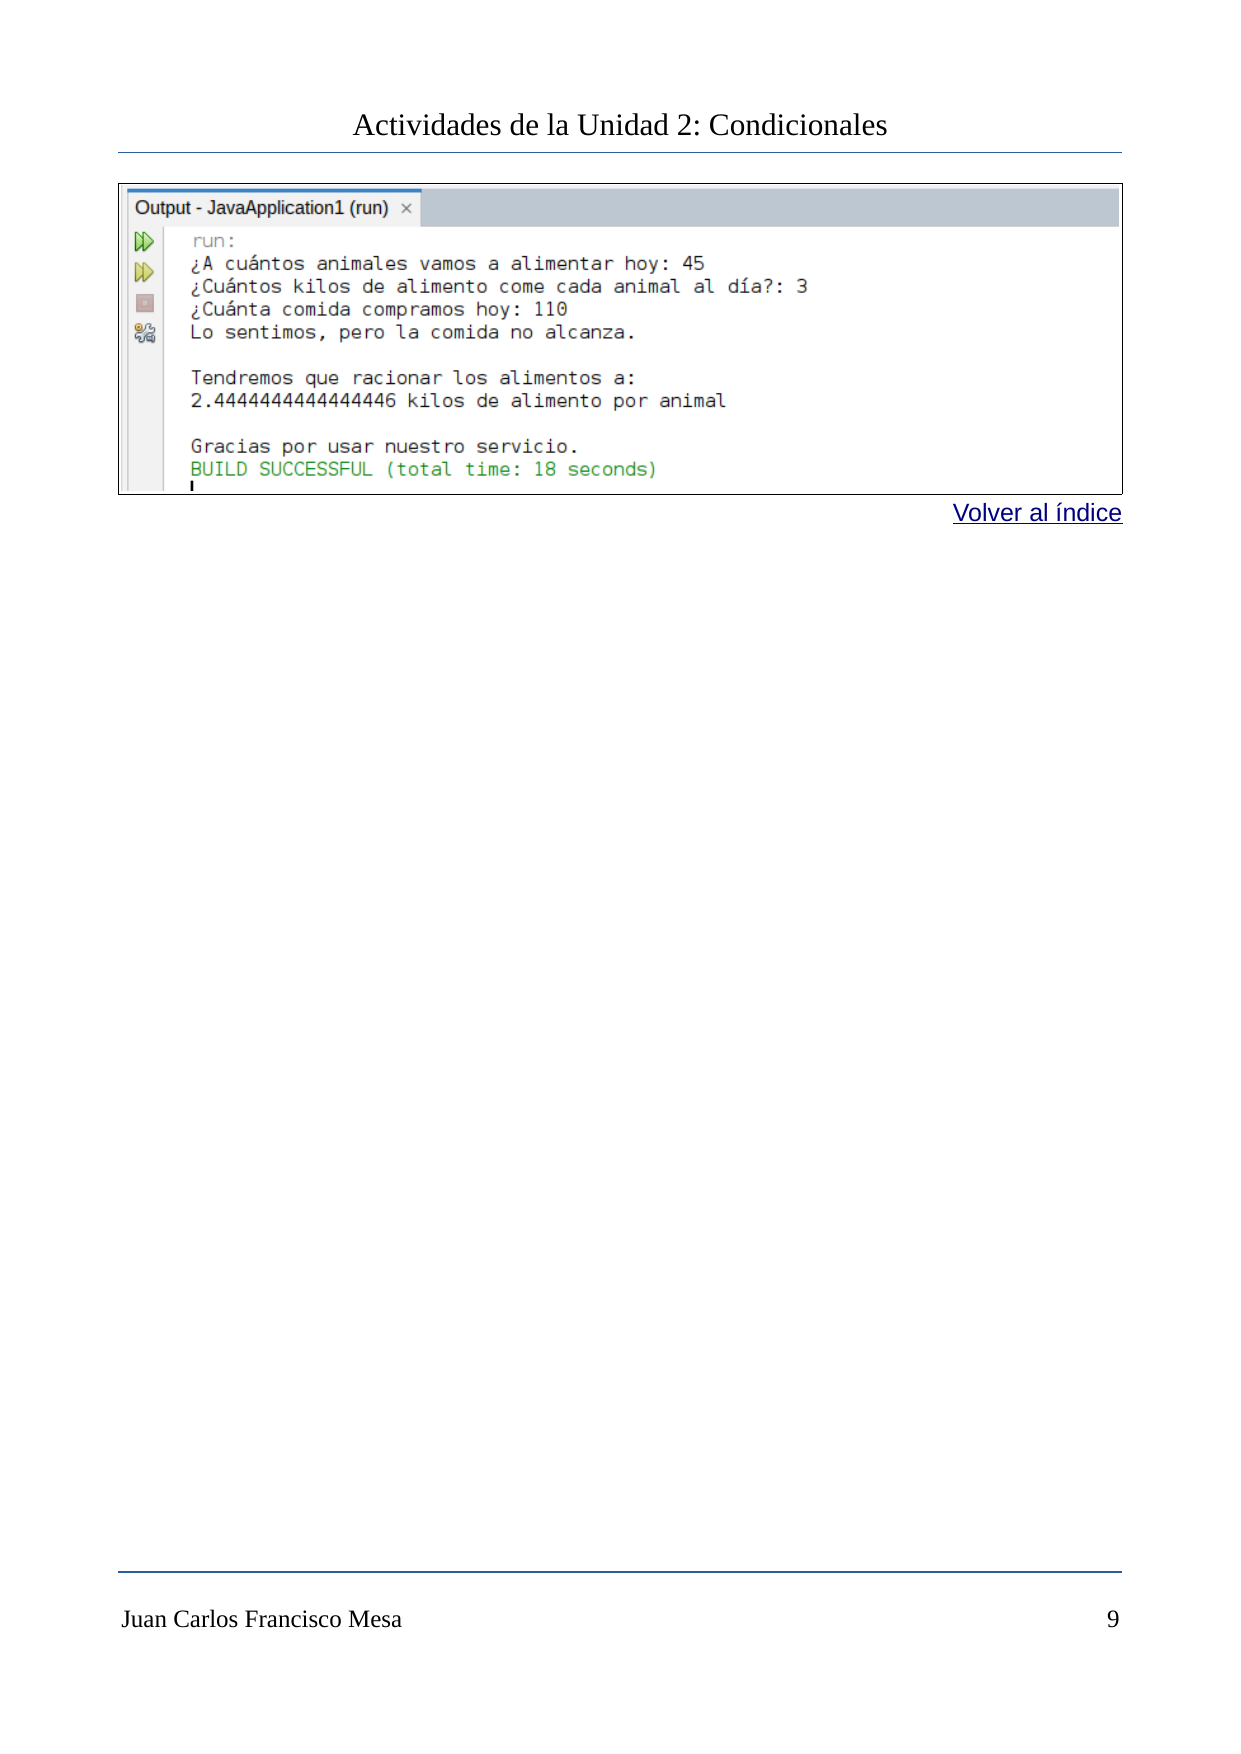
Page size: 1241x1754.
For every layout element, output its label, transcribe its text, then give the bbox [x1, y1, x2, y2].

text [119, 184, 1122, 494]
picture [121, 185, 1119, 491]
text Volver al índice [118, 495, 1122, 527]
